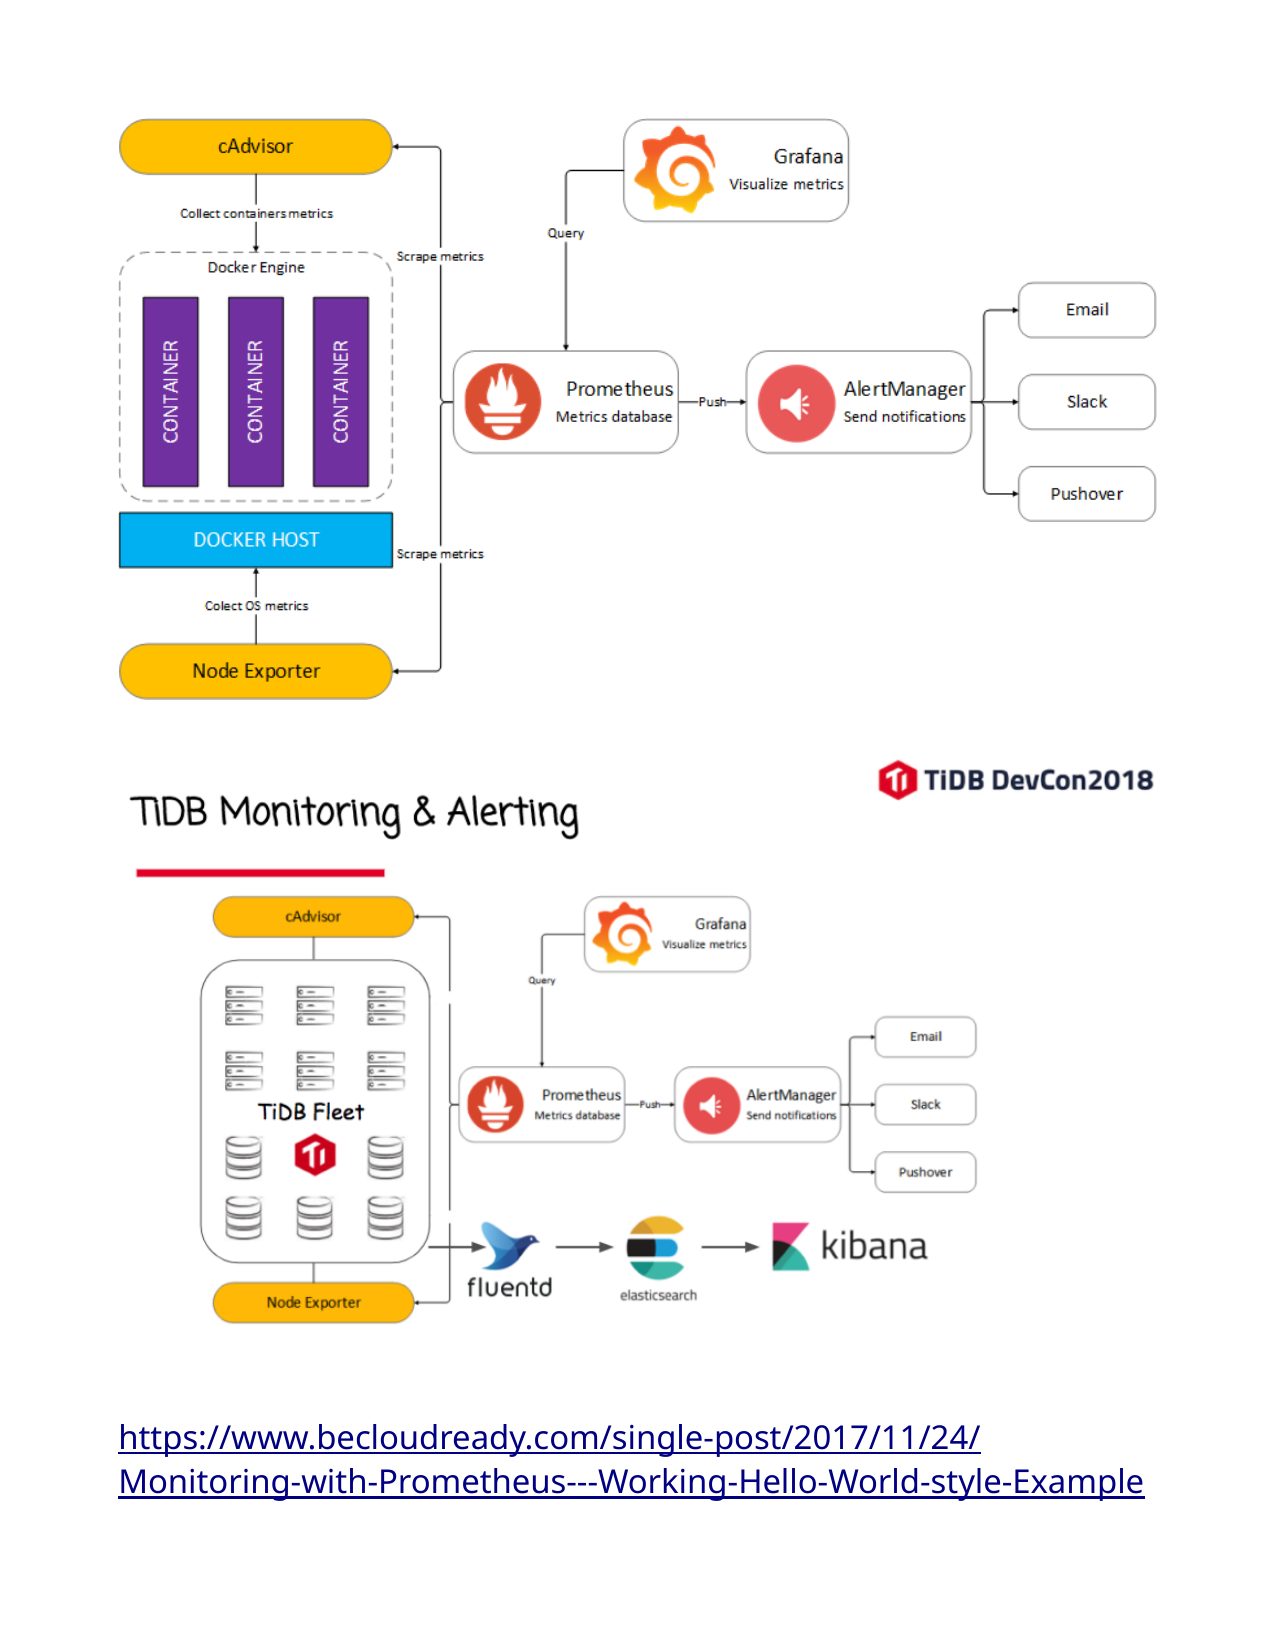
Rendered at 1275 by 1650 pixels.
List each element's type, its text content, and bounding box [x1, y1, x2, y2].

picture [118, 757, 1157, 1328]
picture [118, 118, 1157, 700]
text https://www.becloudready.com/single-post/2017/11/24/Monitoring-with-Prometheus---Working-Hello-World-style-Example [118, 1414, 1157, 1503]
